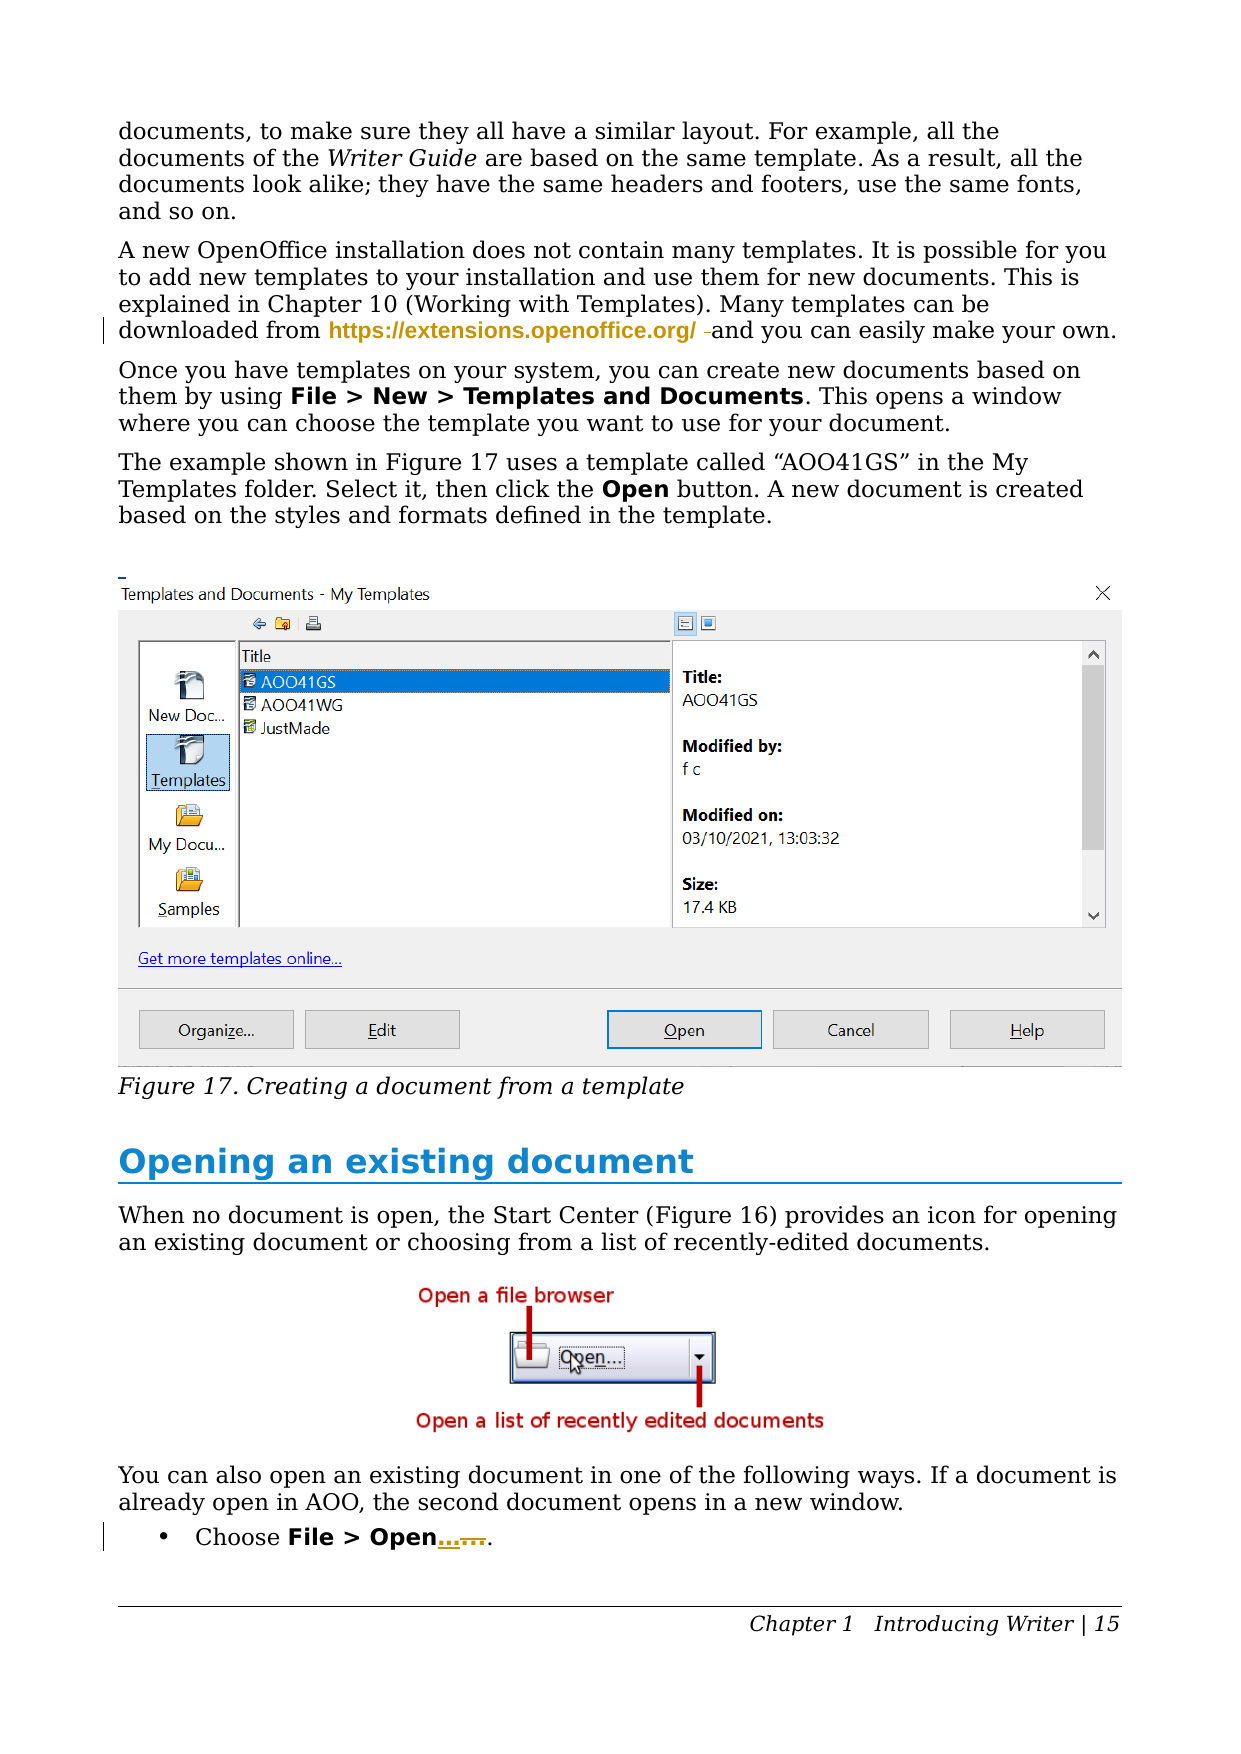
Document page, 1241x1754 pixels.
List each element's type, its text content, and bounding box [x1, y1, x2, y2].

list You can also open an existing document in one of the following ways. If a document is already open in AOO, the second document opens in a new window. [118, 1462, 1122, 1516]
text documents, to make sure they all have a similar layout. For example, all the documents of the Writer Guide are based on the same template. As a result, all the documents look alike; they have the same headers and footers, use the same fonts, and so on. [118, 118, 1122, 225]
text The example shown in Figure 17 uses a template called “AOO41GS” in the My Templates folder. Select it, then click the Open button. A new document is created based on the styles and formats defined in the template. [118, 449, 1122, 529]
text Once you have templates on your system, you can create new documents based on them by using File > New > Templates and Documents. This opens a window where you can choose the template you want to use for your document. [118, 357, 1122, 437]
text Figure 17. Creating a document from a template [118, 1073, 1124, 1100]
picture [118, 580, 1122, 1067]
picture [409, 1280, 831, 1439]
text When no document is open, the Start Center (Figure 16) provides an icon for opening an existing document or choosing from a list of recently-edited documents. [118, 1202, 1122, 1256]
text A new OpenOffice installation does not contain many templates. It is possible for you to add new templates to your installation and use them for new documents. This is explained in Chapter 10 (Working with Templates). Many templates can be downloaded from https://extensions.openoffice.org/ and you can easily make your own. [118, 237, 1122, 344]
list Choose File > Open…. [156, 1522, 1122, 1551]
subtitle Opening an existing document [118, 1143, 1122, 1182]
